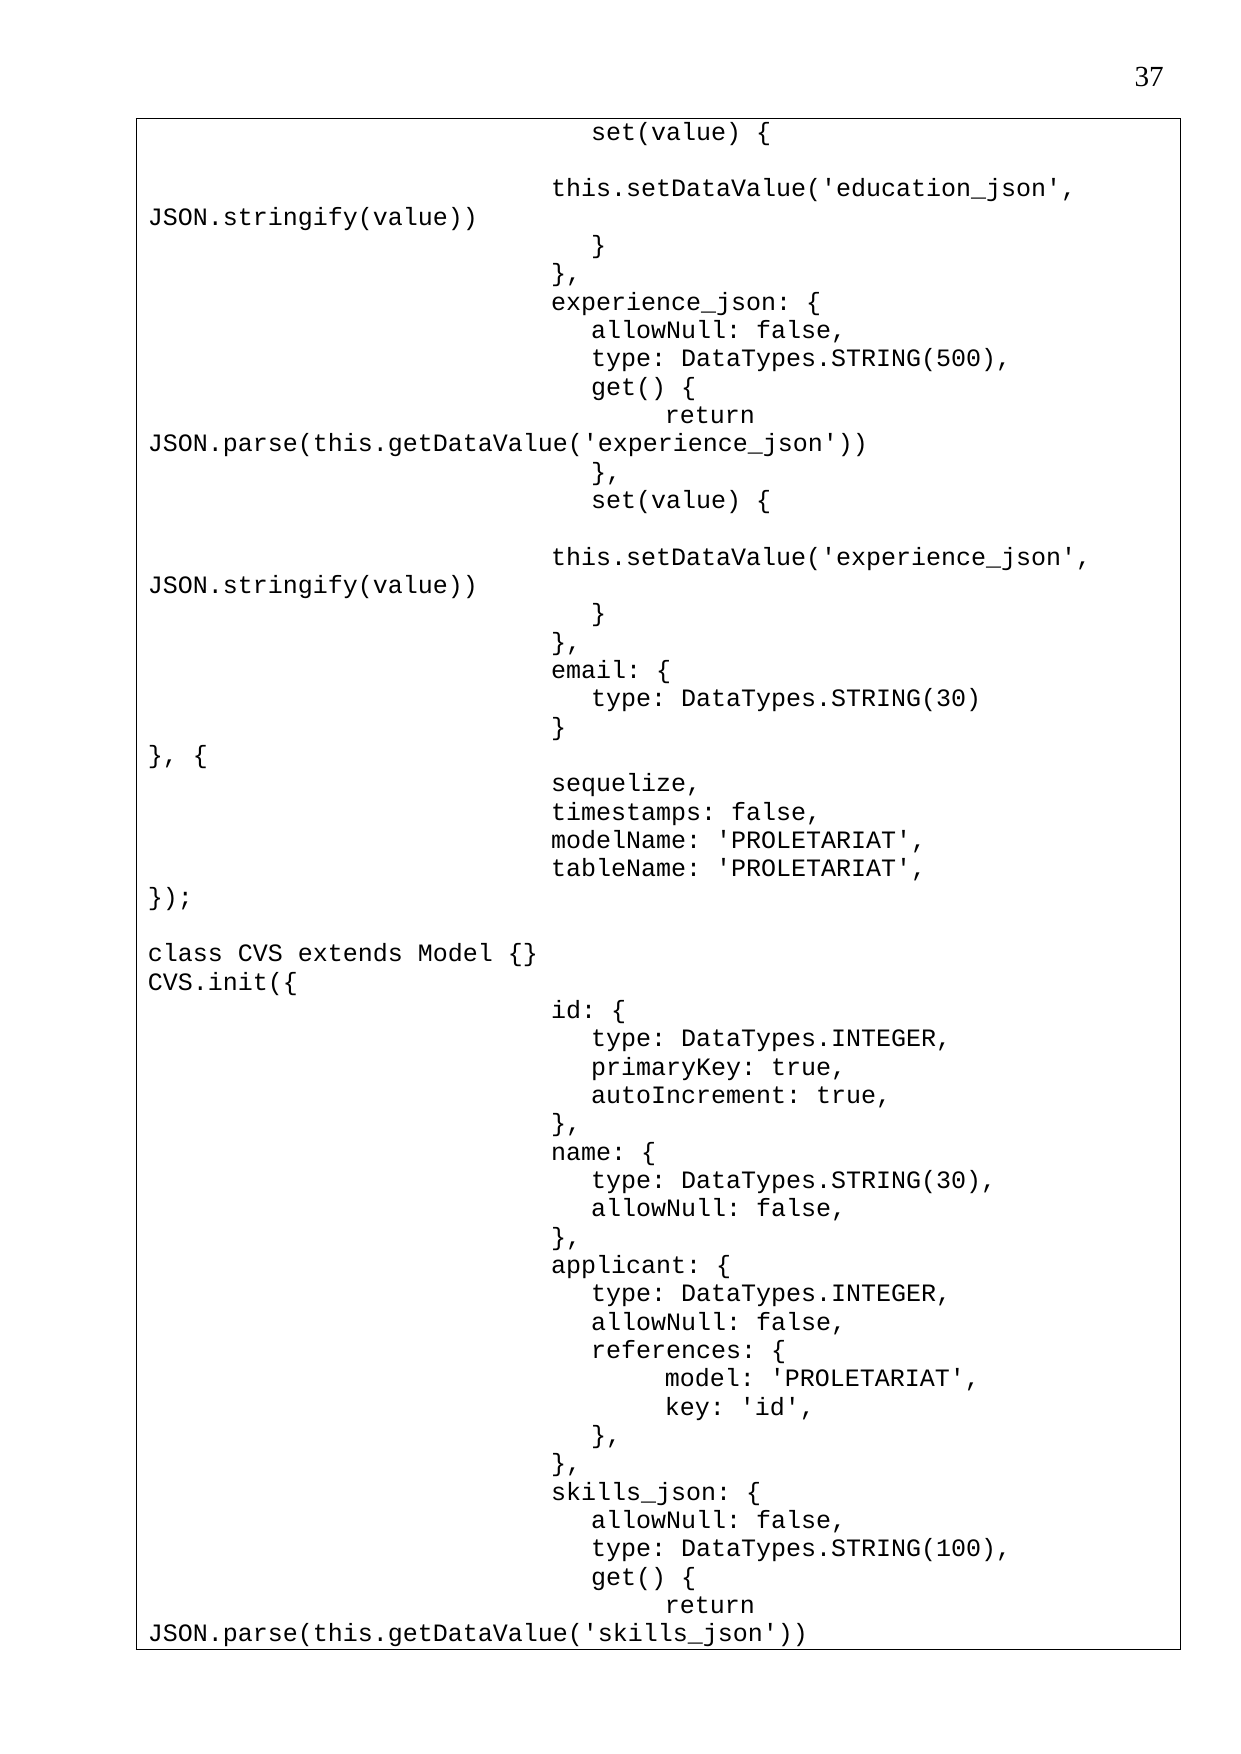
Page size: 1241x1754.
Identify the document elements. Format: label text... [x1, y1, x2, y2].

table_header set(value) { this.setDataValue('education_json', JSON.stringify(value)) } }, experience_json: { allowNull: false, type: DataTypes.STRING(500), get() { return JSON.parse(this.getDataValue('experience_json')) }, set(value) { this.setDataValue('experience_json', JSON.stringify(value)) } }, email: { type: DataTypes.STRING(30) } }, { sequelize, timestamps: false, modelName: 'PROLETARIAT', tableName: 'PROLETARIAT', }); class CVS extends Model {} CVS.init({ id: { type: DataTypes.INTEGER, primaryKey: true, autoIncrement: true, }, name: { type: DataTypes.STRING(30), allowNull: false, }, applicant: { type: DataTypes.INTEGER, allowNull: false, references: { model: 'PROLETARIAT', key: 'id', }, }, skills_json: { allowNull: false, type: DataTypes.STRING(100), get() { return JSON.parse(this.getDataValue('skills_json')) [137, 119, 1180, 1649]
